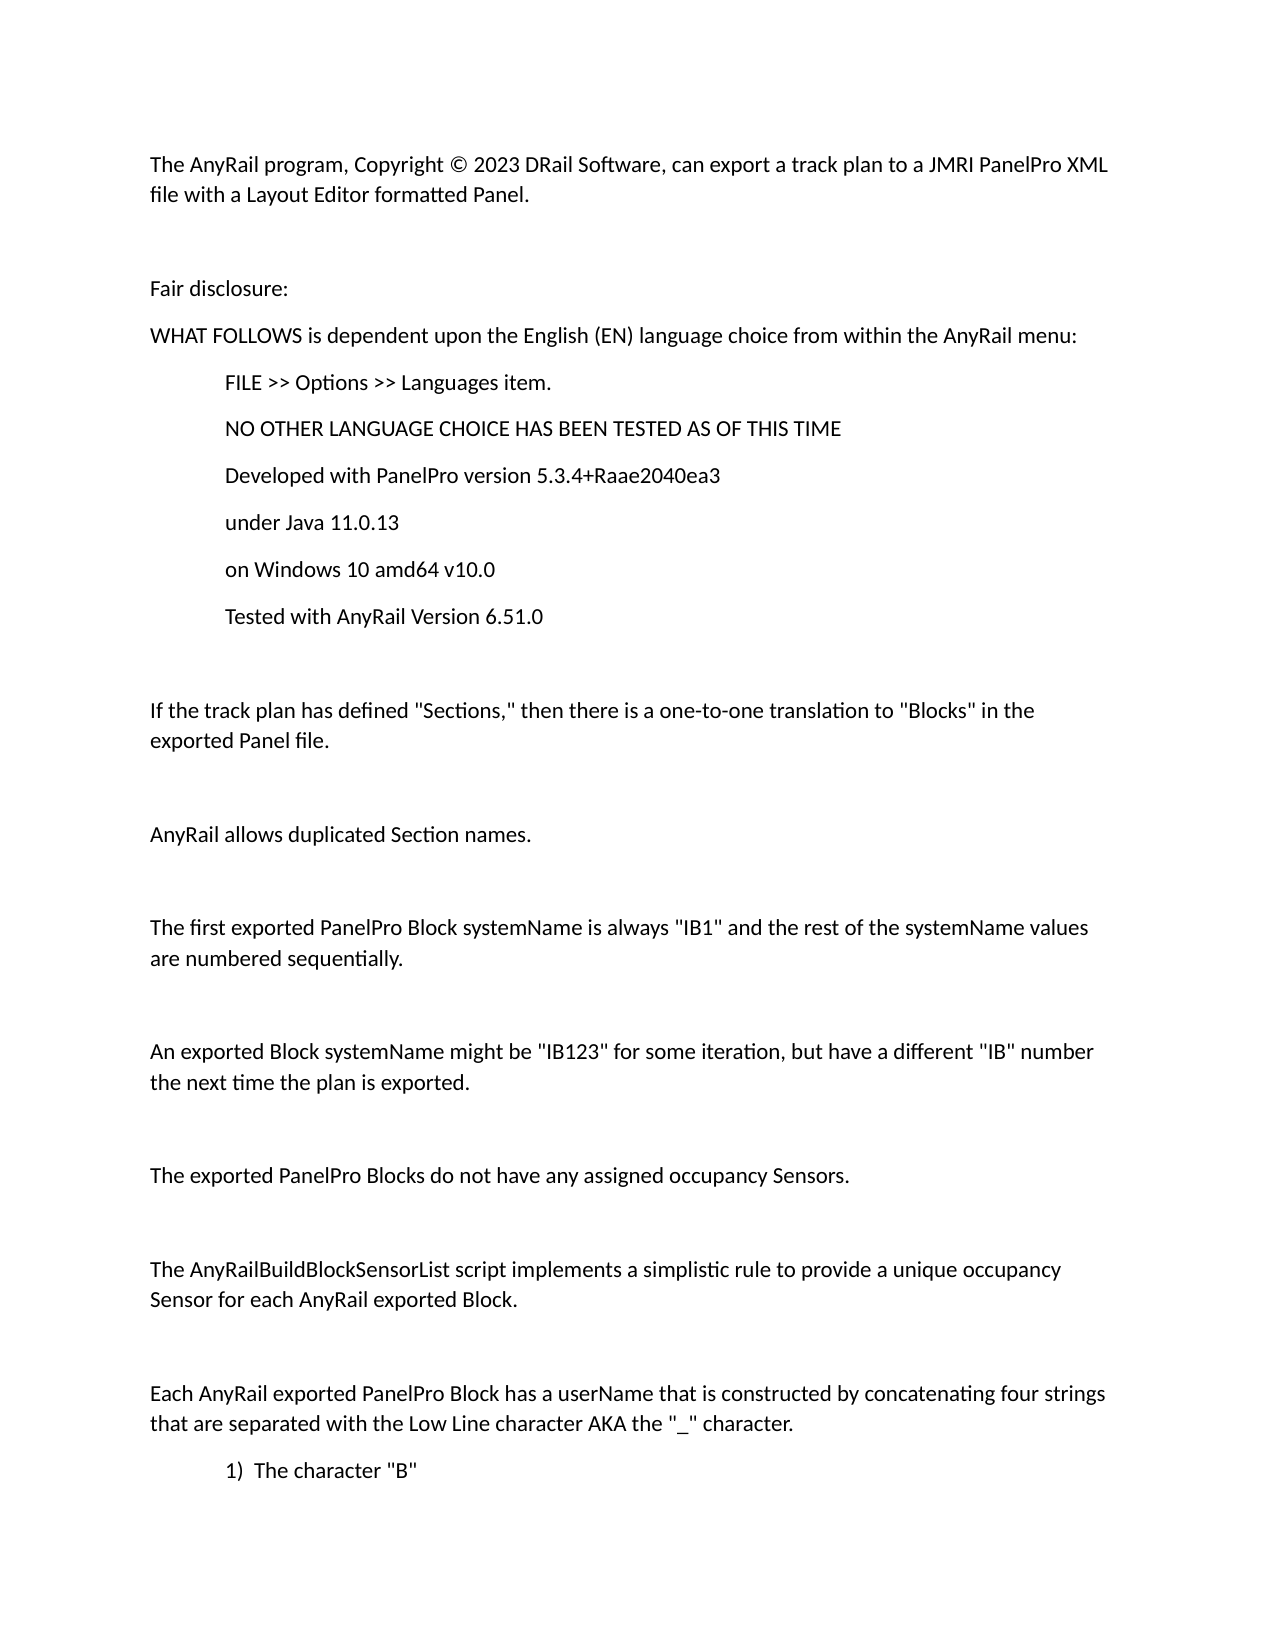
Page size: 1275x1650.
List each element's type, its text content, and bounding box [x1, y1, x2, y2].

text The AnyRail program, Copyright © 2023 DRail Software, can export a track plan to a JMRI PanelPro XML file with a Layout Editor formatted Panel. [150, 150, 1125, 208]
text Tested with AnyRail Version 6.51.0 [150, 602, 1125, 630]
text Fair disclosure: [150, 274, 1125, 302]
text An exported Block systemName might be "IB123" for some iteration, but have a different "IB" number the next time the plan is exported. [150, 1037, 1125, 1096]
text NO OTHER LANGUAGE CHOICE HAS BEEN TESTED AS OF THIS TIME [150, 414, 1125, 443]
text The AnyRailBuildBlockSensorList script implements a simplistic rule to provide a unique occupancy Sensor for each AnyRail exported Block. [150, 1255, 1125, 1313]
text AnyRail allows duplicated Section names. [150, 820, 1125, 848]
text FILE >> Options >> Languages item. [150, 368, 1125, 396]
text The exported PanelPro Blocks do not have any assigned occupancy Sensors. [150, 1161, 1125, 1189]
text The first exported PanelPro Block systemName is always "IB1" and the rest of the systemName values are numbered sequentially. [150, 913, 1125, 972]
text 1) The character "B" [225, 1456, 1125, 1484]
text on Windows 10 amd64 v10.0 [225, 555, 1125, 583]
text under Java 11.0.13 [225, 508, 1125, 536]
text If the track plan has defined "Sections," then there is a one-to-one translation to "Blocks" in the exported Panel file. [150, 696, 1125, 754]
text Each AnyRail exported PanelPro Block has a userName that is constructed by concatenating four strings that are separated with the Low Line character AKA the "_" character. [150, 1379, 1125, 1437]
text Developed with PanelPro version 5.3.4+Raae2040ea3 [225, 461, 1125, 489]
text WHAT FOLLOWS is dependent upon the English (EN) language choice from within the AnyRail menu: [150, 321, 1125, 349]
